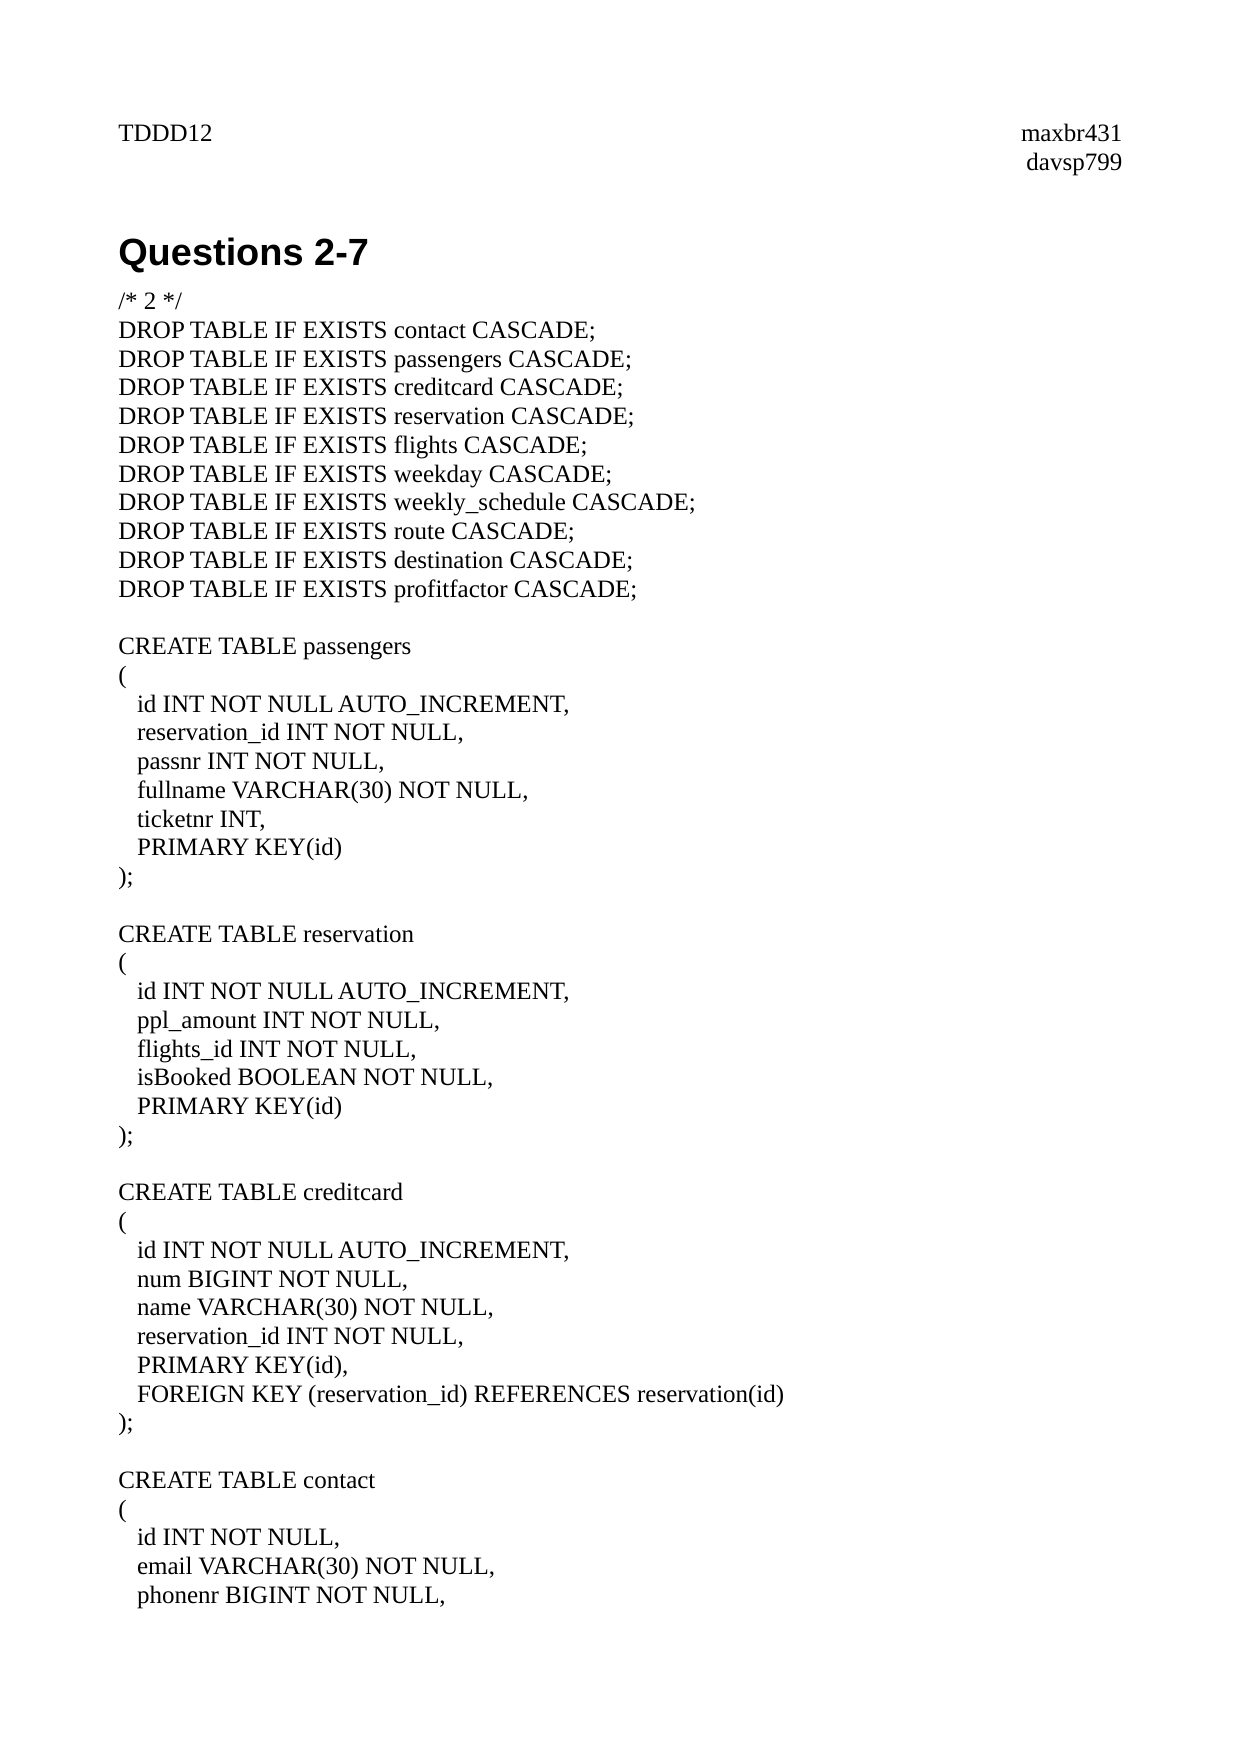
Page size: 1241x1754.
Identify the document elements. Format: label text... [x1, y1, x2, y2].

text DROP TABLE IF EXISTS weekly_schedule CASCADE; [118, 487, 1122, 516]
text DROP TABLE IF EXISTS flights CASCADE; [118, 430, 1122, 459]
text DROP TABLE IF EXISTS reservation CASCADE; [118, 401, 1122, 430]
text CREATE TABLE creditcard [118, 1177, 1122, 1206]
text PRIMARY KEY(id) [118, 1091, 1122, 1120]
text FOREIGN KEY (reservation_id) REFERENCES reservation(id) [118, 1379, 1122, 1407]
text ( [118, 947, 1122, 976]
text ( [118, 1494, 1122, 1522]
text ); [118, 861, 1122, 890]
text passnr INT NOT NULL, [118, 746, 1122, 775]
text isBooked BOOLEAN NOT NULL, [118, 1062, 1122, 1091]
text num BIGINT NOT NULL, [118, 1264, 1122, 1292]
text ( [118, 660, 1122, 689]
text flights_id INT NOT NULL, [118, 1034, 1122, 1062]
text name VARCHAR(30) NOT NULL, [118, 1292, 1122, 1321]
text ); [118, 1407, 1122, 1436]
text ); [118, 1120, 1122, 1149]
text CREATE TABLE reservation [118, 919, 1122, 947]
text PRIMARY KEY(id) [118, 832, 1122, 861]
text ppl_amount INT NOT NULL, [118, 1005, 1122, 1034]
text reservation_id INT NOT NULL, [118, 1321, 1122, 1350]
text id INT NOT NULL AUTO_INCREMENT, [118, 689, 1122, 717]
text ( [118, 1206, 1122, 1235]
text /* 2 */ [118, 286, 1122, 315]
subtitle Questions 2-7 [118, 230, 1122, 274]
text id INT NOT NULL, [118, 1522, 1122, 1551]
text DROP TABLE IF EXISTS creditcard CASCADE; [118, 372, 1122, 401]
text id INT NOT NULL AUTO_INCREMENT, [118, 1235, 1122, 1264]
text CREATE TABLE contact [118, 1465, 1122, 1494]
text CREATE TABLE passengers [118, 631, 1122, 660]
text ticketnr INT, [118, 804, 1122, 832]
text phonenr BIGINT NOT NULL, [118, 1580, 1122, 1609]
text email VARCHAR(30) NOT NULL, [118, 1551, 1122, 1580]
text reservation_id INT NOT NULL, [118, 717, 1122, 746]
text DROP TABLE IF EXISTS profitfactor CASCADE; [118, 574, 1122, 602]
text PRIMARY KEY(id), [118, 1350, 1122, 1379]
text id INT NOT NULL AUTO_INCREMENT, [118, 976, 1122, 1005]
text DROP TABLE IF EXISTS passengers CASCADE; [118, 344, 1122, 372]
text DROP TABLE IF EXISTS destination CASCADE; [118, 545, 1122, 574]
text fullname VARCHAR(30) NOT NULL, [118, 775, 1122, 804]
text DROP TABLE IF EXISTS contact CASCADE; [118, 315, 1122, 344]
text DROP TABLE IF EXISTS weekday CASCADE; [118, 459, 1122, 487]
text DROP TABLE IF EXISTS route CASCADE; [118, 516, 1122, 545]
